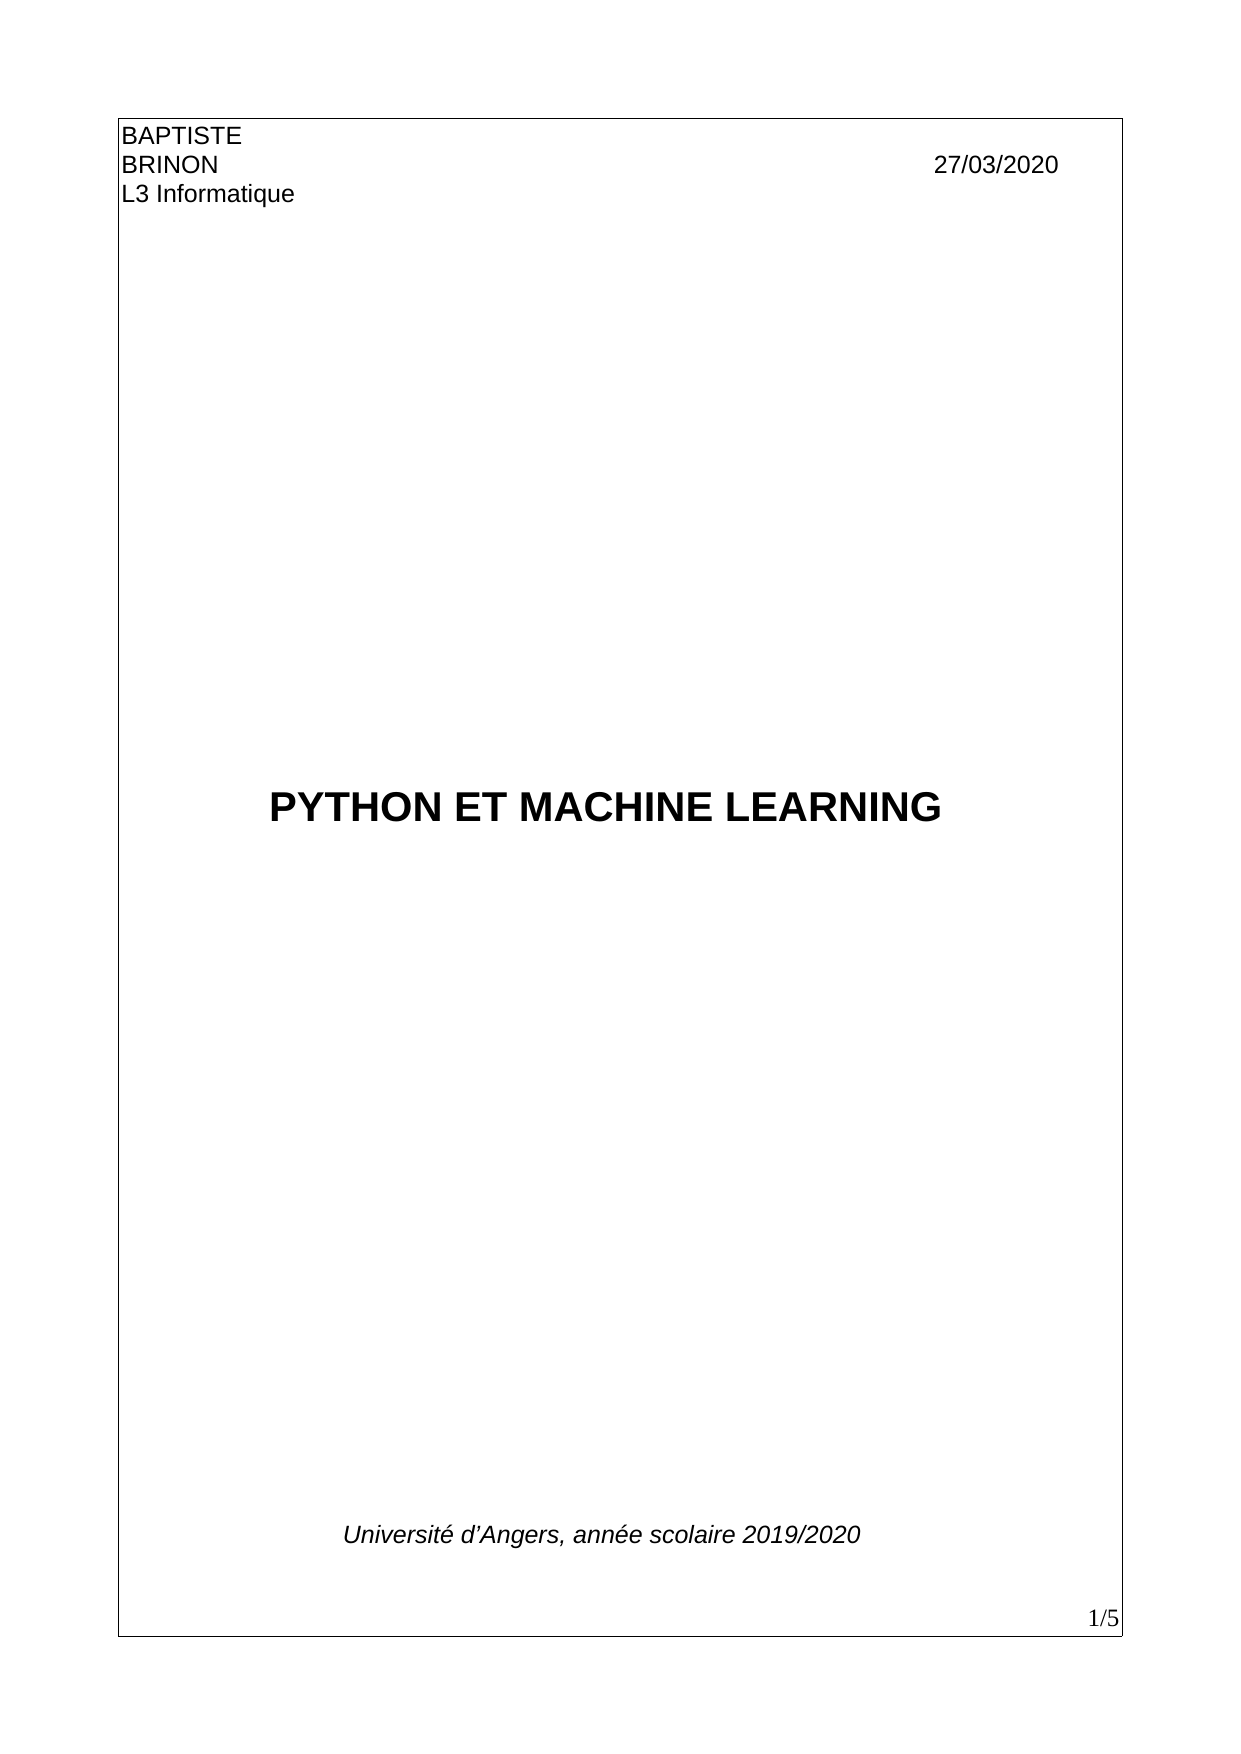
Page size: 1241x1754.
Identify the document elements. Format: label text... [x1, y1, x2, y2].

text L3 Informatique [121, 179, 1119, 207]
text PYTHON ET MACHINE LEARNING [121, 782, 1119, 830]
text Université d’Angers, année scolaire 2019/2020 [121, 1520, 1119, 1549]
text BAPTISTE [121, 121, 1119, 150]
text BRINON 27/03/2020 [121, 150, 1119, 179]
